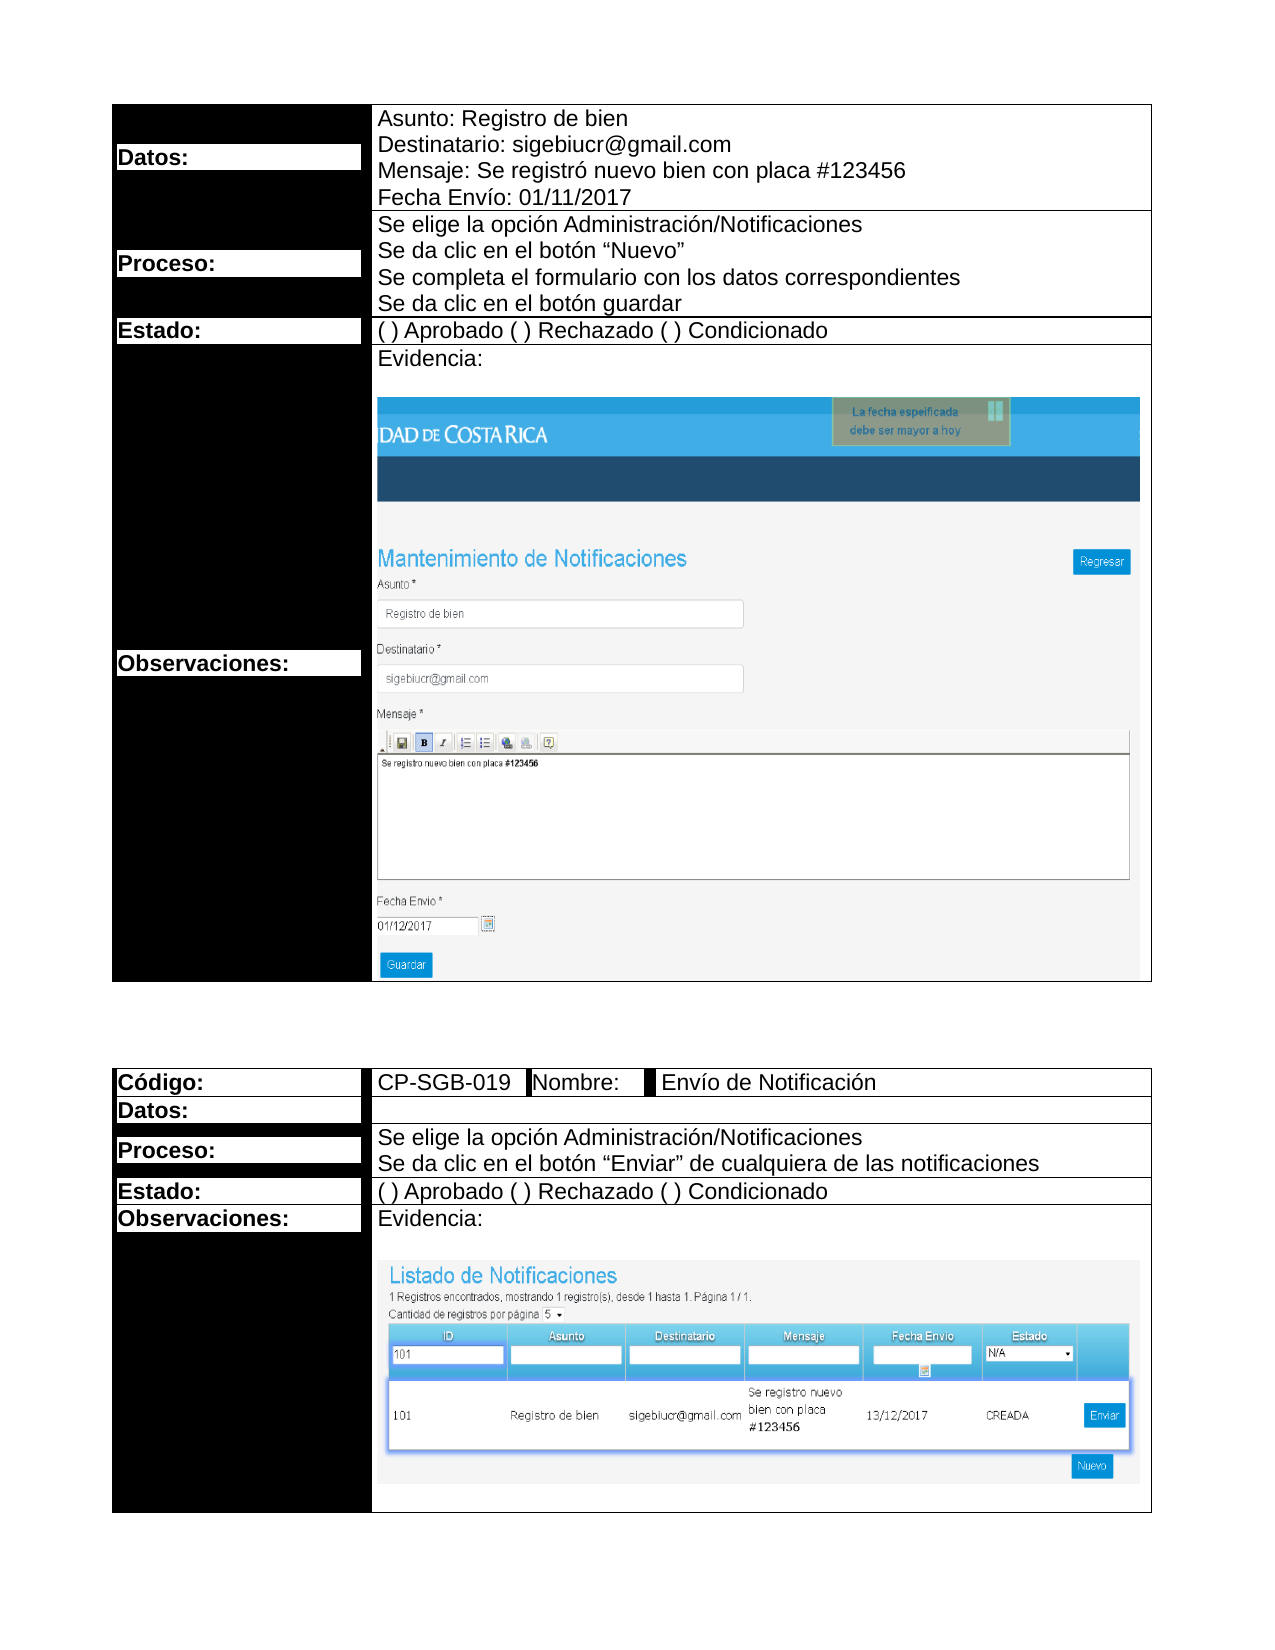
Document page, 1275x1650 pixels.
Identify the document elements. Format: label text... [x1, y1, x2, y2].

picture [377, 1260, 1140, 1484]
table_cell ( ) Aprobado ( ) Rechazado ( ) Condicionado [372, 318, 1151, 344]
table_cell Se elige la opción Administración/Notificaciones Se da clic en el botón “Enviar” de cualquiera de las notificaciones [372, 1124, 1151, 1177]
table_cell Se elige la opción Administración/Notificaciones Se da clic en el botón “Nuevo” Se completa el formulario con los datos correspondientes Se da clic en el botón guardar [372, 211, 1151, 316]
table_header Envío de Notificación [656, 1069, 1151, 1096]
table_cell ( ) Aprobado ( ) Rechazado ( ) Condicionado [372, 1178, 1151, 1204]
table_header Código: [361, 1069, 371, 1096]
table_cell Observaciones: [113, 1205, 371, 1512]
table_cell Estado: [361, 1178, 371, 1204]
picture [377, 397, 1140, 981]
table_cell Datos: [361, 1097, 371, 1123]
table_cell Observaciones: [113, 345, 371, 981]
table_header Nombre: [644, 1069, 655, 1096]
table_cell Proceso: [113, 211, 371, 316]
table_cell Evidencia: [372, 345, 1151, 981]
table_cell Proceso: [113, 1124, 371, 1177]
table_cell [372, 1097, 1151, 1123]
table_cell Estado: [361, 318, 371, 344]
table_cell Evidencia: [372, 1205, 1151, 1512]
table_header CP-SGB-019 [515, 1069, 526, 1096]
table_cell Asunto: Registro de bien Destinatario: sigebiucr@gmail.com Mensaje: Se registró nuevo bien con placa #123456 Fecha Envío: 01/11/2017 [372, 105, 1151, 210]
table_cell Datos: [113, 105, 371, 210]
